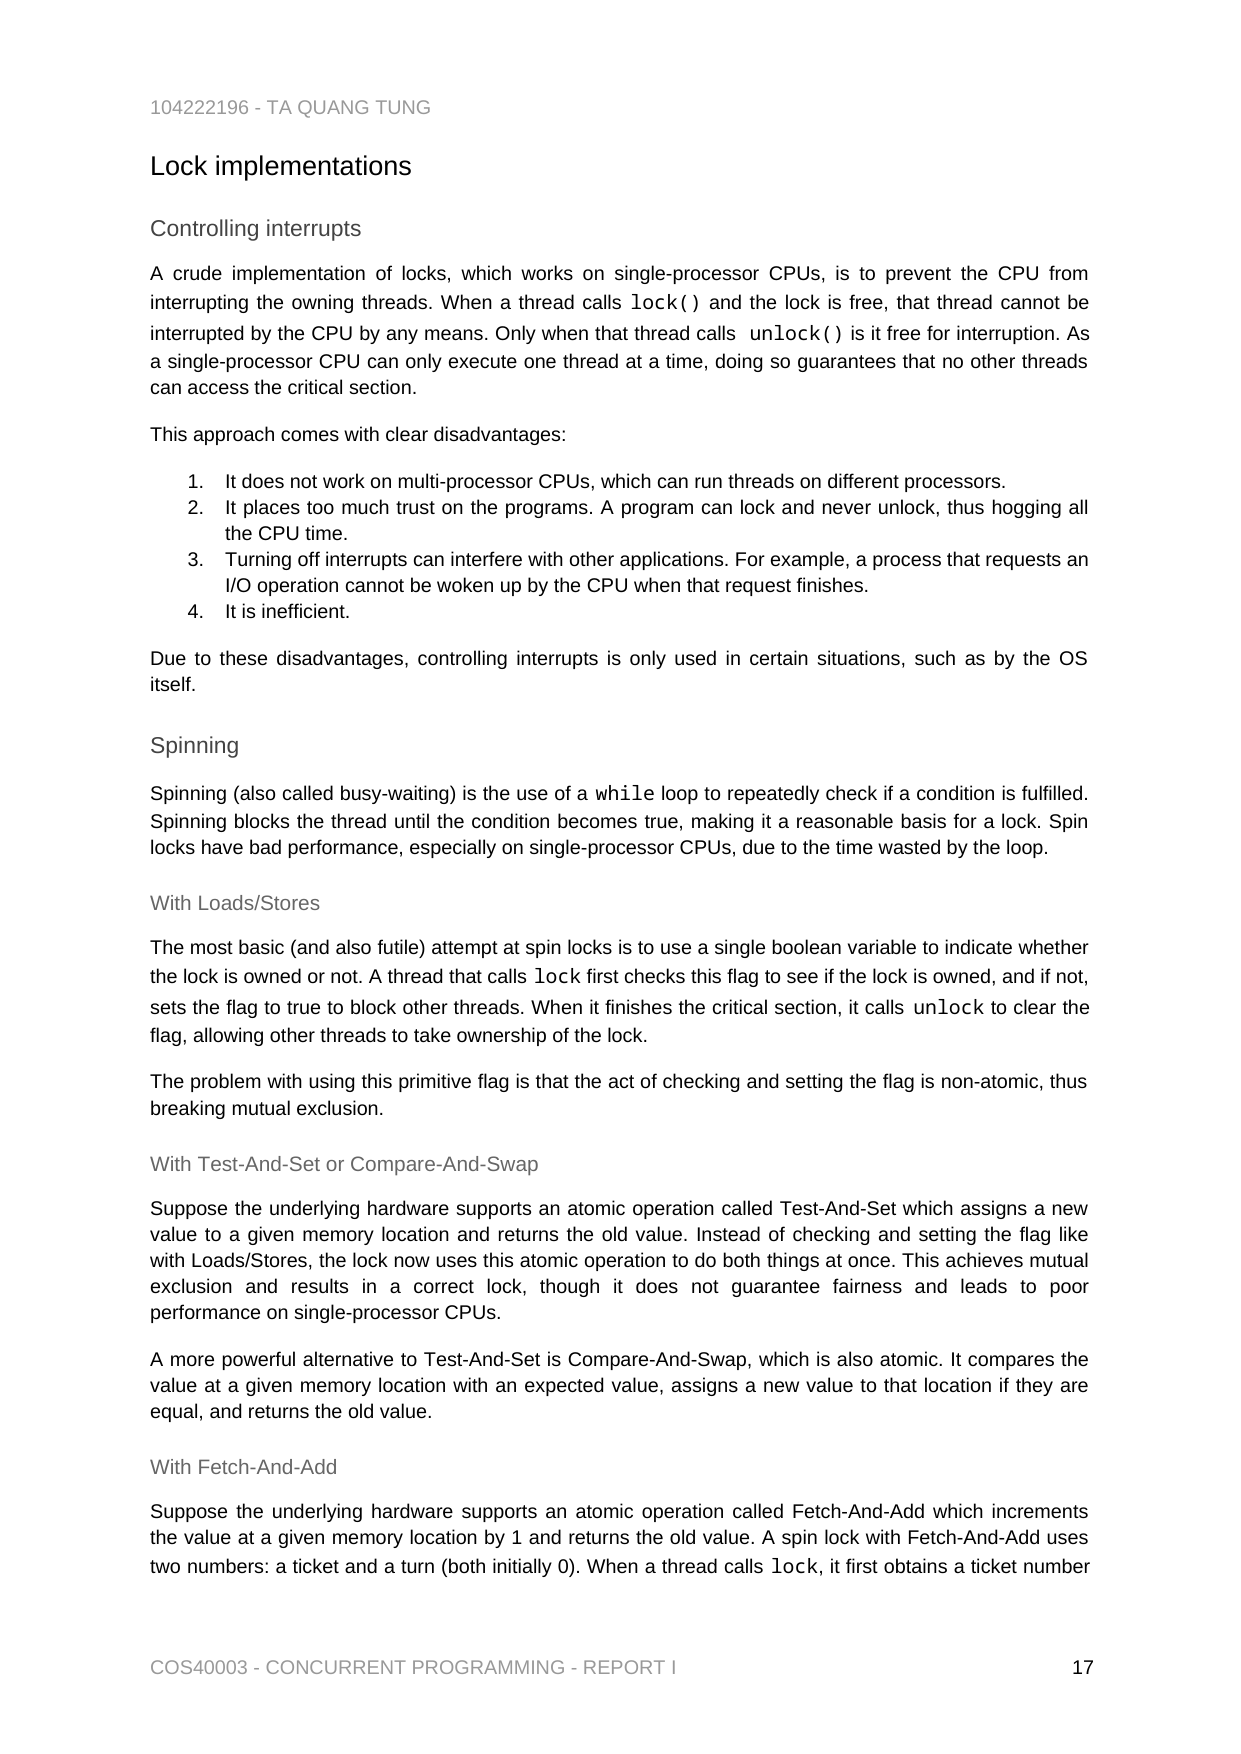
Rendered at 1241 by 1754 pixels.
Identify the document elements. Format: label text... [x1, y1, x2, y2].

subtitle Controlling interrupts [150, 214, 1090, 241]
subtitle With Fetch-And-Add [150, 1455, 1090, 1479]
subtitle With Loads/Stores [150, 891, 1090, 915]
text This approach comes with clear disadvantages: [150, 423, 1090, 445]
text A more powerful alternative to Test-And-Set is Compare-And-Swap, which is also atomic. It compares the value at a given memory location with an expected value, assigns a new value to that location if they are equal, and returns the old value. [150, 1347, 1090, 1422]
subtitle With Test-And-Set or Compare-And-Swap [150, 1152, 1090, 1176]
list It places too much trust on the programs. A program can lock and never unlock, thus hogging all the CPU time. [187, 496, 1090, 544]
text Suppose the underlying hardware supports an atomic operation called Fetch-And-Add which increments the value at a given memory location by 1 and returns the old value. A spin lock with Fetch-And-Add uses two numbers: a ticket and a turn (both initially 0). When a thread calls lock, it first obtains a ticket number [150, 1499, 1090, 1579]
list It is inefficient. [187, 600, 1090, 622]
list Turning off interrupts can interfere with other applications. For example, a process that requests an I/O operation cannot be woken up by the CPU when that request finishes. [187, 548, 1090, 596]
text The problem with using this primitive flag is that the act of checking and setting the flag is non-atomic, thus breaking mutual exclusion. [150, 1070, 1090, 1119]
text A crude implementation of locks, which works on single-processor CPUs, is to prevent the CPU from interrupting the owning threads. When a thread calls lock() and the lock is free, that thread cannot be interrupted by the CPU by any means. Only when that thread calls unlock() is it free for interruption. As a single-processor CPU can only execute one thread at a time, doing so guarantees that no other threads can access the critical section. [150, 262, 1090, 398]
text Spinning (also called busy-waiting) is the use of a while loop to repeatedly check if a condition is fulfilled. Spinning blocks the thread until the condition becomes true, making it a reasonable basis for a lock. Spin locks have bad performance, especially on single-processor CPUs, due to the time wasted by the loop. [150, 779, 1090, 858]
list It does not work on multi-processor CPUs, which can run threads on different processors. [187, 469, 1090, 492]
text Due to these disadvantages, controlling interrupts is only used in certain situations, such as by the OS itself. [150, 647, 1090, 695]
subtitle Spinning [150, 732, 1090, 758]
text The most basic (and also futile) attempt at spin locks is to use a single boolean variable to indicate whether the lock is owned or not. A thread that calls lock first checks this flag to see if the lock is owned, and if not, sets the flag to true to block other threads. When it finishes the critical section, it calls unlock to clear the flag, allowing other threads to take ownership of the lock. [150, 936, 1090, 1046]
text Suppose the underlying hardware supports an atomic operation called Test-And-Set which assigns a new value to a given memory location and returns the old value. Instead of checking and setting the flag like with Loads/Stores, the lock now uses this atomic operation to do both things at once. This achieves mutual exclusion and results in a correct lock, though it does not guarantee fairness and leads to poor performance on single-processor CPUs. [150, 1196, 1090, 1323]
subtitle Lock implementations [150, 150, 1090, 181]
